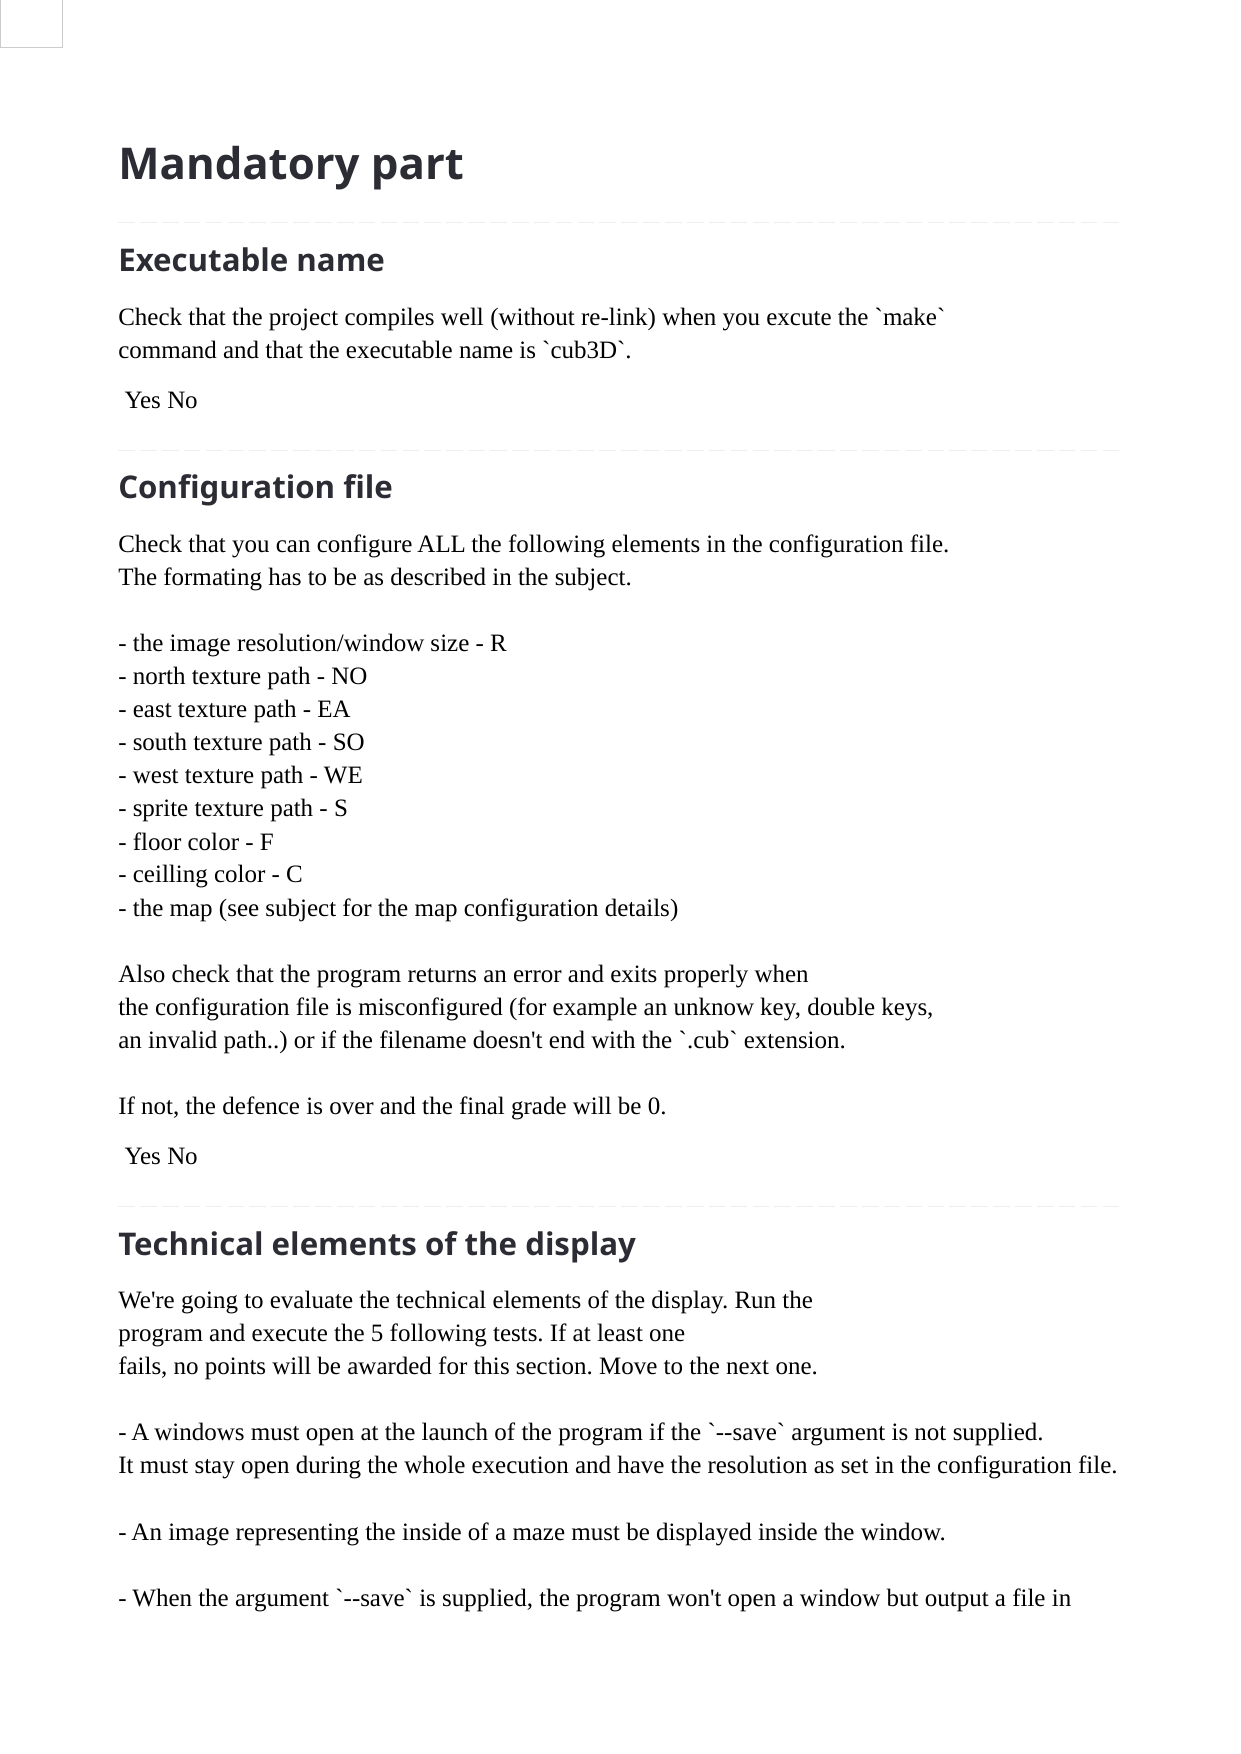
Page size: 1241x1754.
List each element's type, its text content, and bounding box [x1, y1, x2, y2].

subtitle Mandatory part [118, 133, 1122, 192]
subtitle Technical elements of the display [118, 1206, 1122, 1264]
text Yes No [118, 385, 1122, 414]
subtitle Executable name [118, 222, 1122, 280]
text Check that the project compiles well (without re-link) when you excute the `make` command and that the executable name is `cub3D`. [118, 302, 1122, 363]
text Check that you can configure ALL the following elements in the configuration file. The formating has to be as described in the subject. - the image resolution/window size - R - north texture path - NO - east texture path - EA - south texture path - SO - west texture path - WE - sprite texture path - S - floor color - F - ceilling color - C - the map (see subject for the map configuration details) Also check that the program returns an error and exits properly when the configuration file is misconfigured (for example an unknow key, double keys, an invalid path..) or if the filename doesn't end with the `.cub` extension. If not, the defence is over and the final grade will be 0. [118, 529, 1122, 1119]
subtitle Configuration file [118, 450, 1122, 508]
text We're going to evaluate the technical elements of the display. Run the program and execute the 5 following tests. If at least one fails, no points will be awarded for this section. Move to the next one. - A windows must open at the launch of the program if the `--save` argument is not supplied. It must stay open during the whole execution and have the resolution as set in the configuration file. - An image representing the inside of a maze must be displayed inside the window. - When the argument `--save` is supplied, the program won't open a window but output a file in [118, 1285, 1122, 1611]
text Yes No [118, 1141, 1122, 1170]
